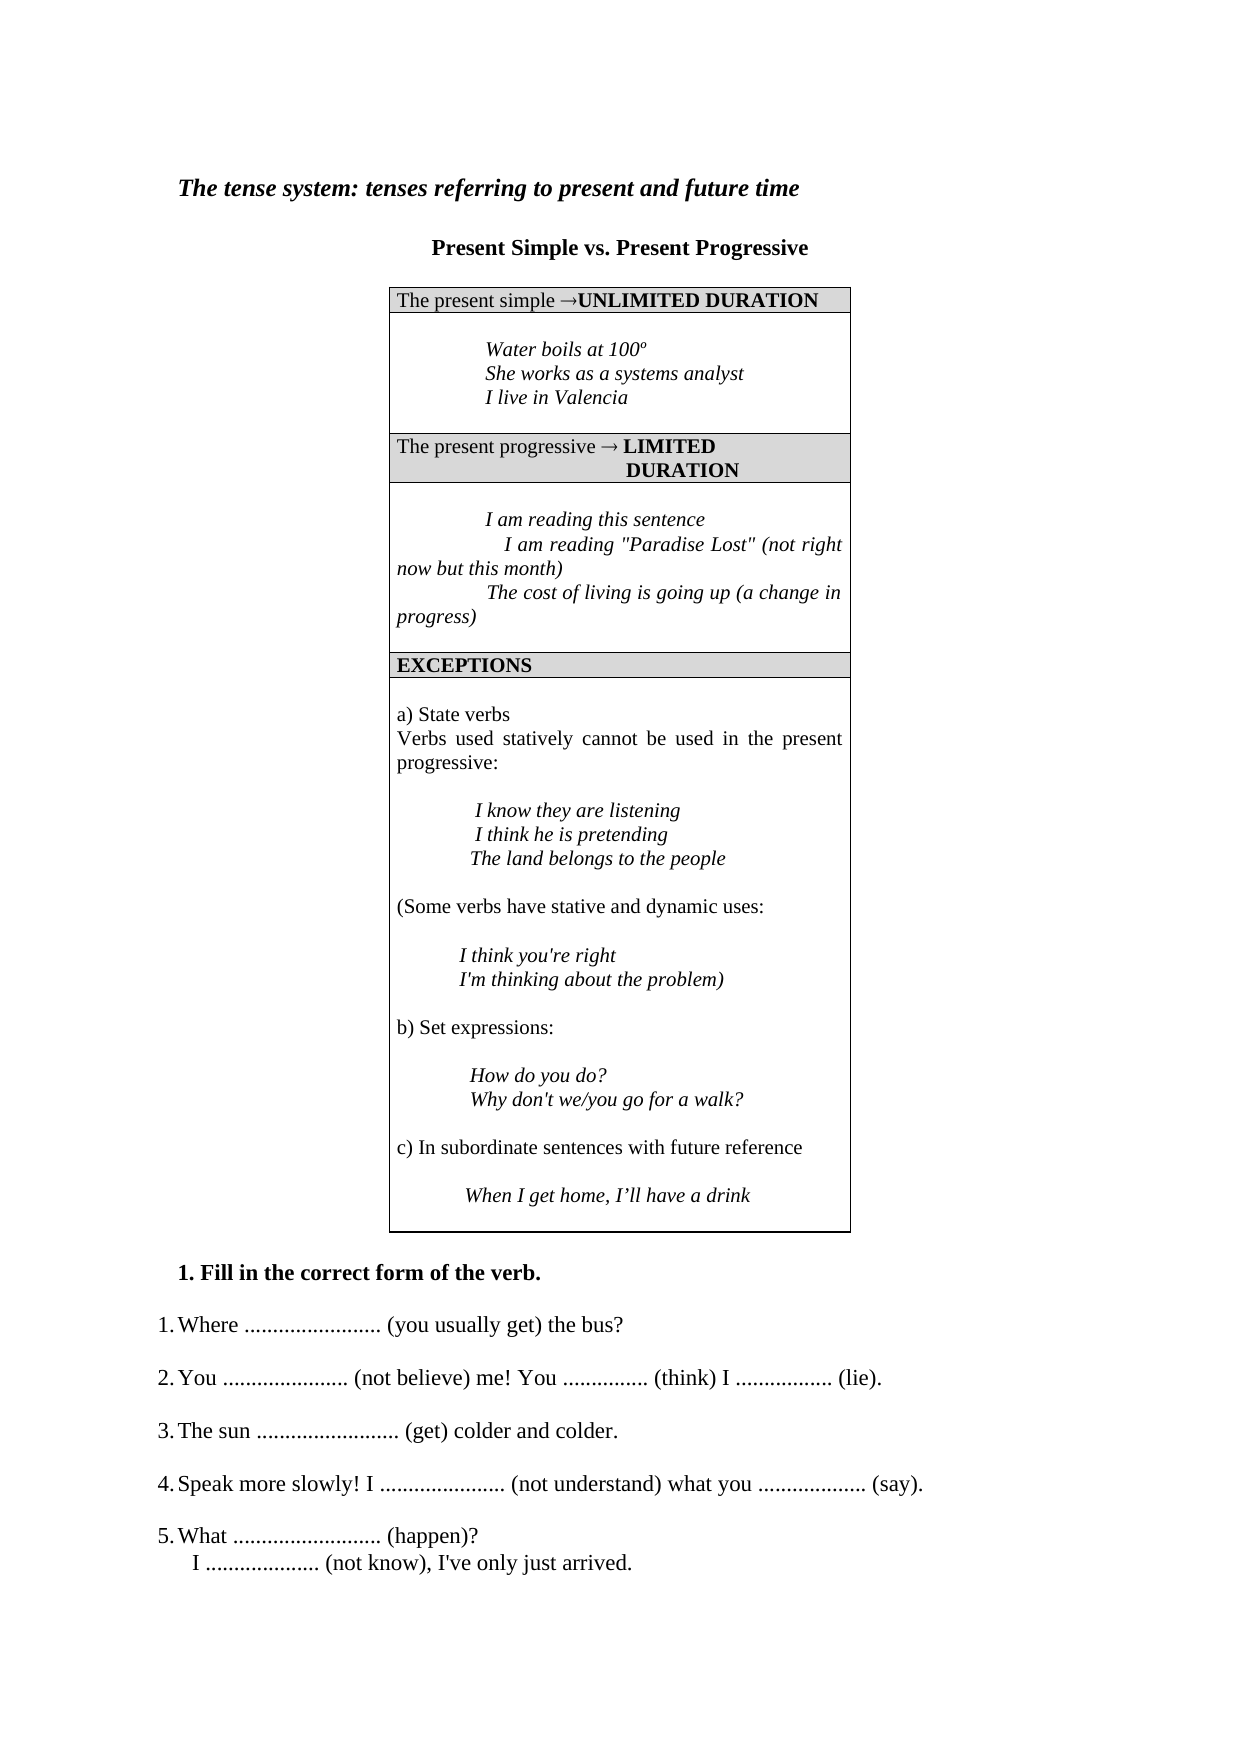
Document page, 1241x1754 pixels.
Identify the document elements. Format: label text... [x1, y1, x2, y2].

table_cell I am reading this sentence I am reading "Paradise Lost" (not right now but this month) The cost of living is going up (a change in progress) [390, 483, 850, 652]
table_cell The present progressive  LIMITED DURATION [390, 434, 850, 482]
subtitle The tense system: tenses referring to present and future time [177, 173, 1063, 201]
text Present Simple vs. Present Progressive [177, 234, 1063, 260]
text I .................... (not know), I've only just arrived. [157, 1549, 1063, 1575]
list Speak more slowly! I ...................... (not understand) what you ................... (say). [157, 1469, 1063, 1496]
table_cell Water boils at 100º She works as a systems analyst I live in Valencia [390, 313, 850, 433]
table_cell EXCEPTIONS [390, 653, 850, 677]
table_cell a) State verbs Verbs used statively cannot be used in the present progressive: I know they are listening I think he is pretending The land belongs to the people (Some verbs have stative and dynamic uses: I think you're right I'm thinking about the problem) b) Set expressions: How do you do? Why don't we/you go for a walk? c) In subordinate sentences with future reference When I get home, I’ll have a drink [390, 678, 850, 1231]
list What .......................... (happen)? [157, 1522, 1063, 1549]
list Where ........................ (you usually get) the bus? [157, 1311, 1063, 1338]
list You ...................... (not believe) me! You ............... (think) I ................. (lie). [157, 1364, 1063, 1391]
text 1. Fill in the correct form of the verb. [177, 1259, 1063, 1285]
list The sun ......................... (get) colder and colder. [157, 1417, 1063, 1443]
table_header The present simple UNLIMITED DURATION [390, 288, 850, 312]
